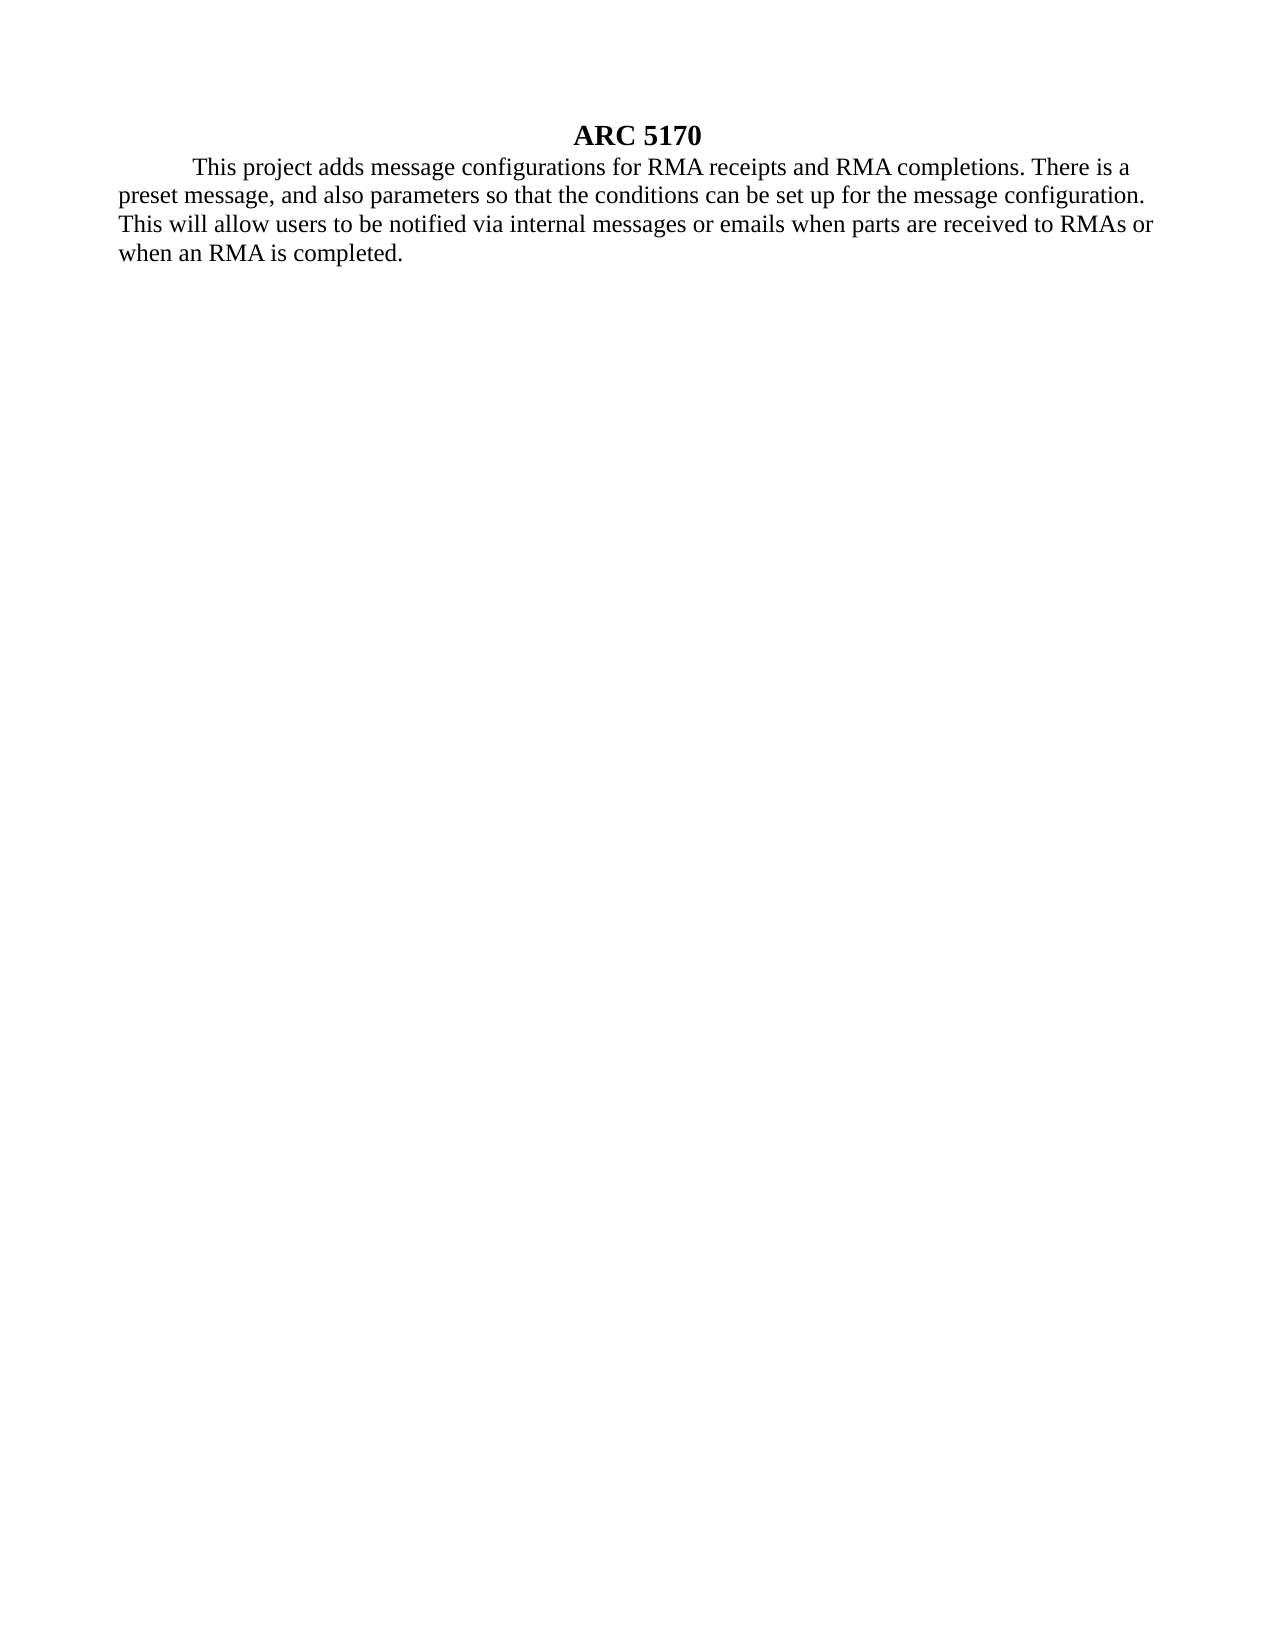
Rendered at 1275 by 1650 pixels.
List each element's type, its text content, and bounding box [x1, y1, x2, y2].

text This project adds message configurations for RMA receipts and RMA completions. There is a preset message, and also parameters so that the conditions can be set up for the message configuration. This will allow users to be notified via internal messages or emails when parts are received to RMAs or when an RMA is completed. [118, 152, 1157, 267]
text ARC 5170 [118, 118, 1157, 152]
